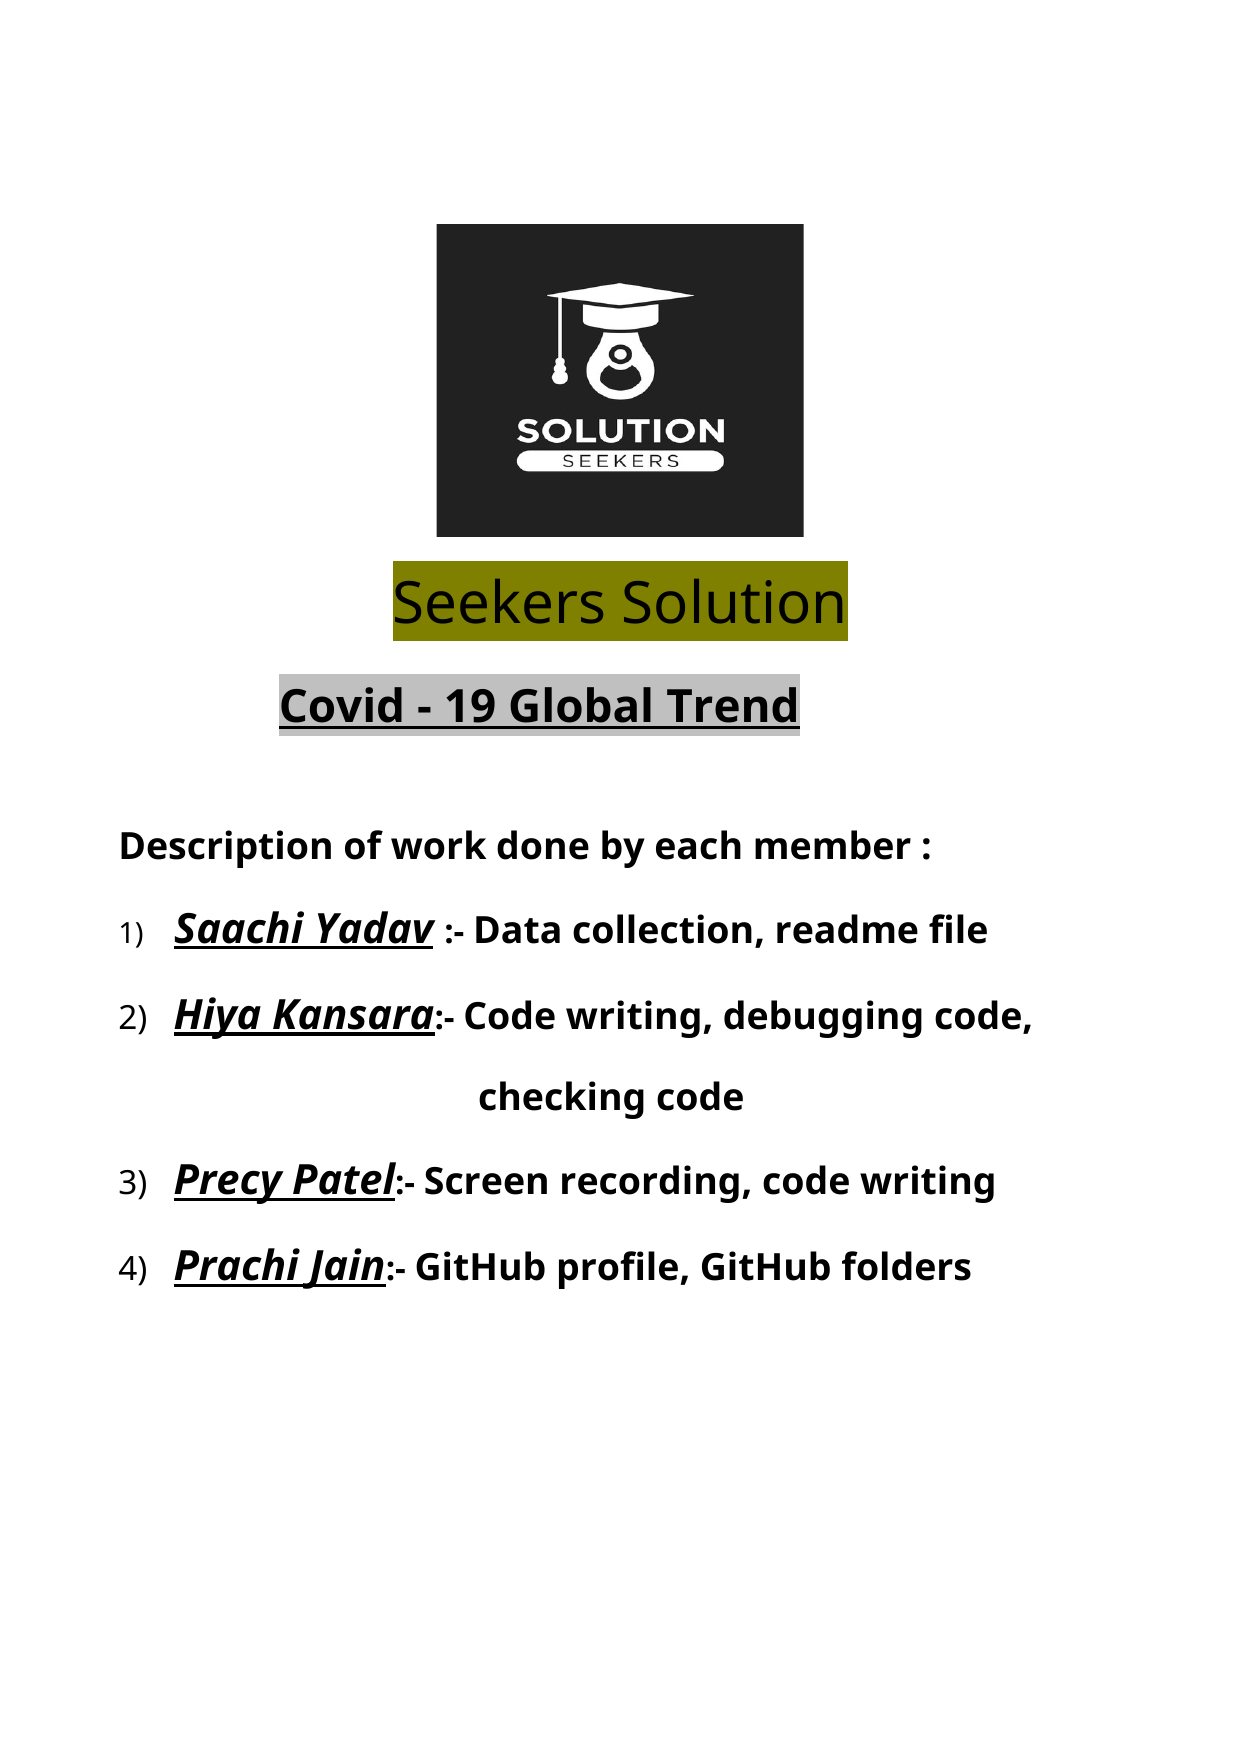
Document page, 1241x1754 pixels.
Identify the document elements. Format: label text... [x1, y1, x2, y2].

text Seekers Solution [118, 561, 1122, 641]
text 3) Precy Patel:- Screen recording, code writing [118, 1150, 1122, 1207]
text checking code [118, 1071, 1122, 1122]
text 2) Hiya Kansara:- Code writing, debugging code, [118, 984, 1122, 1041]
text Description of work done by each member : [118, 819, 1122, 870]
text 4) Prachi Jain:- GitHub profile, GitHub folders [118, 1236, 1122, 1293]
text 1) Saachi Yadav :- Data collection, readme file [118, 898, 1122, 955]
text Covid - 19 Global Trend [118, 673, 1122, 736]
